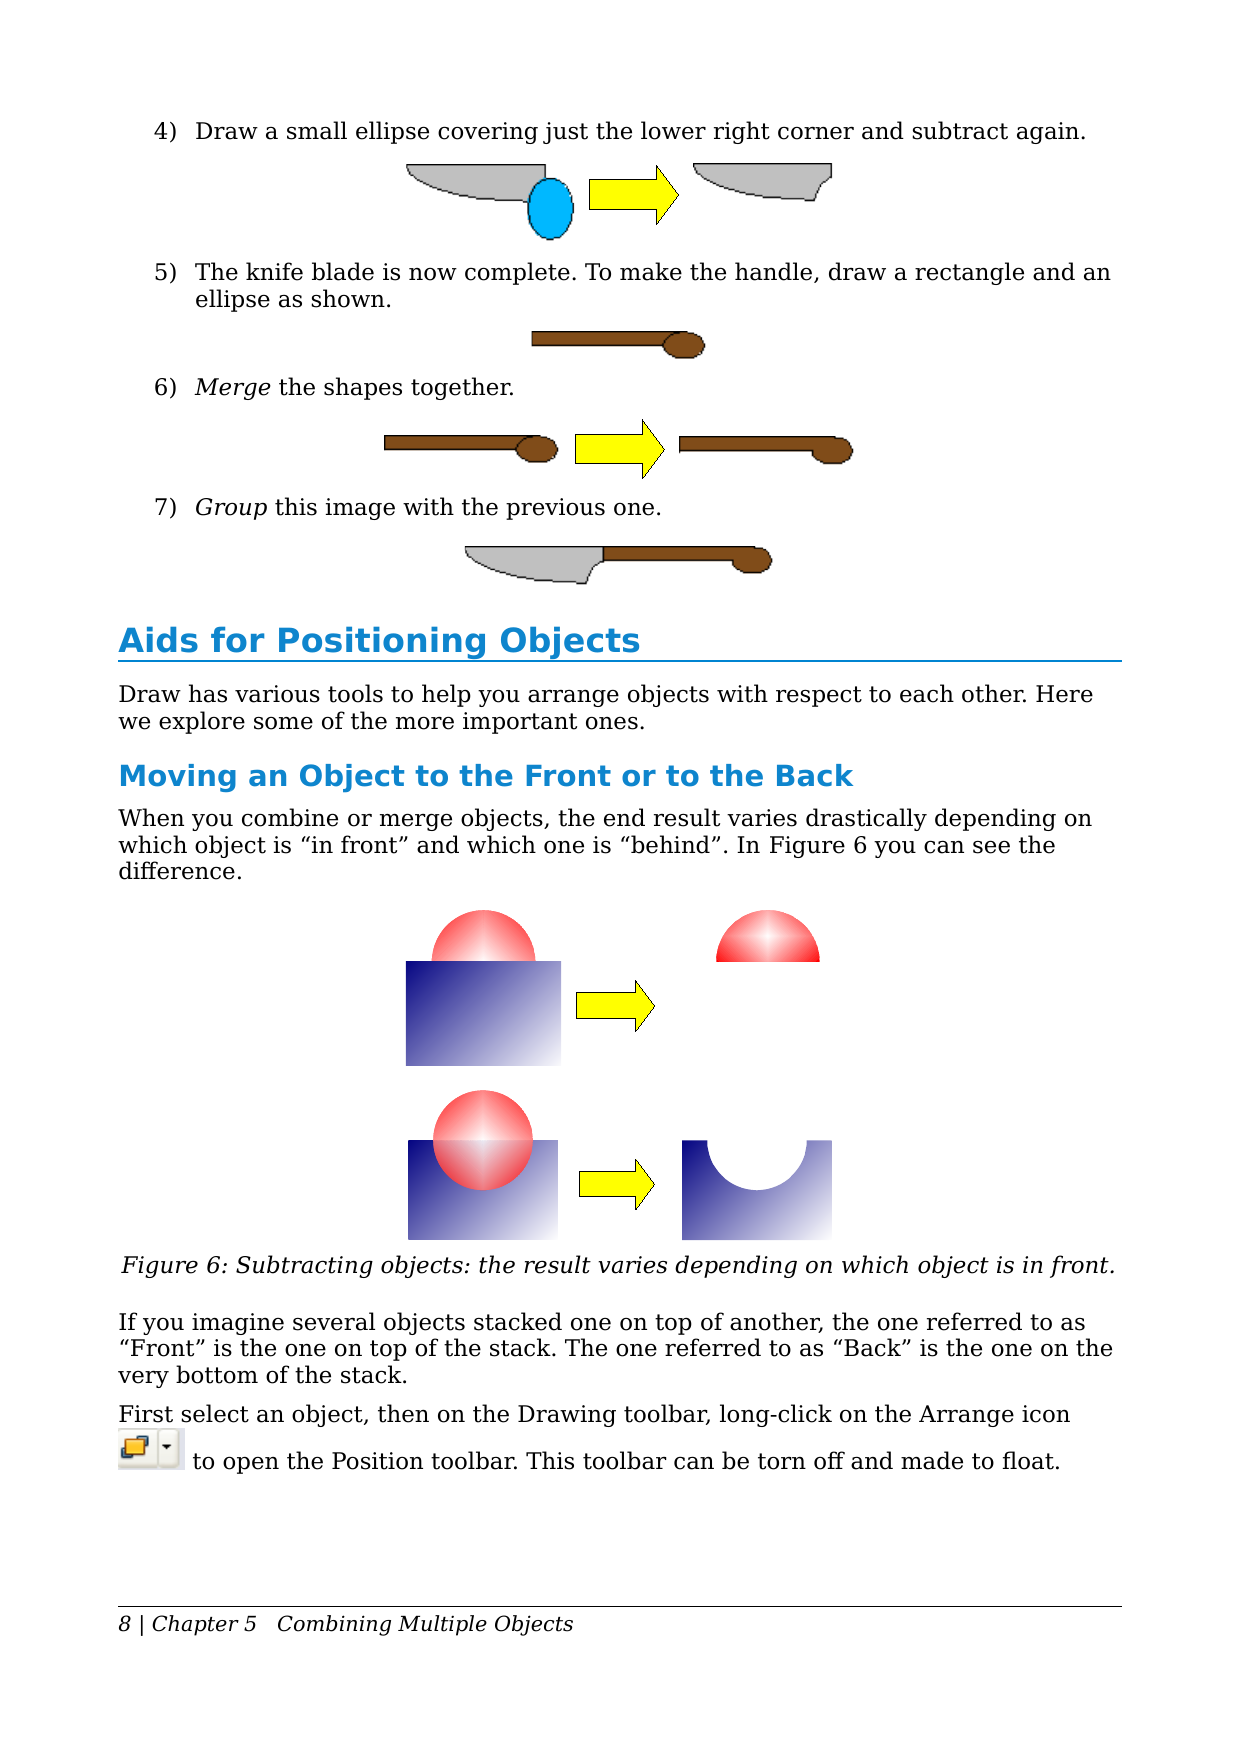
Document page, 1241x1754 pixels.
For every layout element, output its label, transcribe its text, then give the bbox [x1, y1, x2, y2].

text If you imagine several objects stacked one on top of another, the one referred to as “Front” is the one on top of the stack. The one referred to as “Back” is the one on the very bottom of the stack. [118, 1309, 1122, 1389]
picture [406, 164, 576, 242]
picture [118, 1428, 185, 1470]
subtitle Moving an Object to the Front or to the Back [118, 759, 1122, 793]
text Figure 6: Subtracting objects: the result varies depending on which object is in front. [118, 1253, 1122, 1279]
picture [679, 436, 857, 477]
text When you combine or merge objects, the end result varies drastically depending on which object is “in front” and which one is “behind”. In Figure 6 you can see the difference. [118, 805, 1122, 885]
list Group this image with the previous one. [177, 494, 1122, 521]
picture [464, 546, 776, 586]
list The knife blade is now complete. To make the handle, draw a rectangle and an ellipse as shown. [177, 259, 1122, 313]
text Draw has various tools to help you arrange objects with respect to each other. Here we explore some of the more important ones. [118, 681, 1122, 734]
subtitle Aids for Positioning Objects [118, 621, 1122, 660]
picture [693, 163, 834, 203]
list Merge the shapes together. [177, 374, 1122, 401]
list Draw a small ellipse covering just the lower right corner and subtract again. [177, 118, 1122, 145]
picture [531, 331, 709, 362]
picture [384, 435, 562, 466]
text First select an object, then on the Drawing toolbar, long-click on the Arrange icon to open the Position toolbar. This toolbar can be torn off and made to float. [118, 1401, 1122, 1475]
